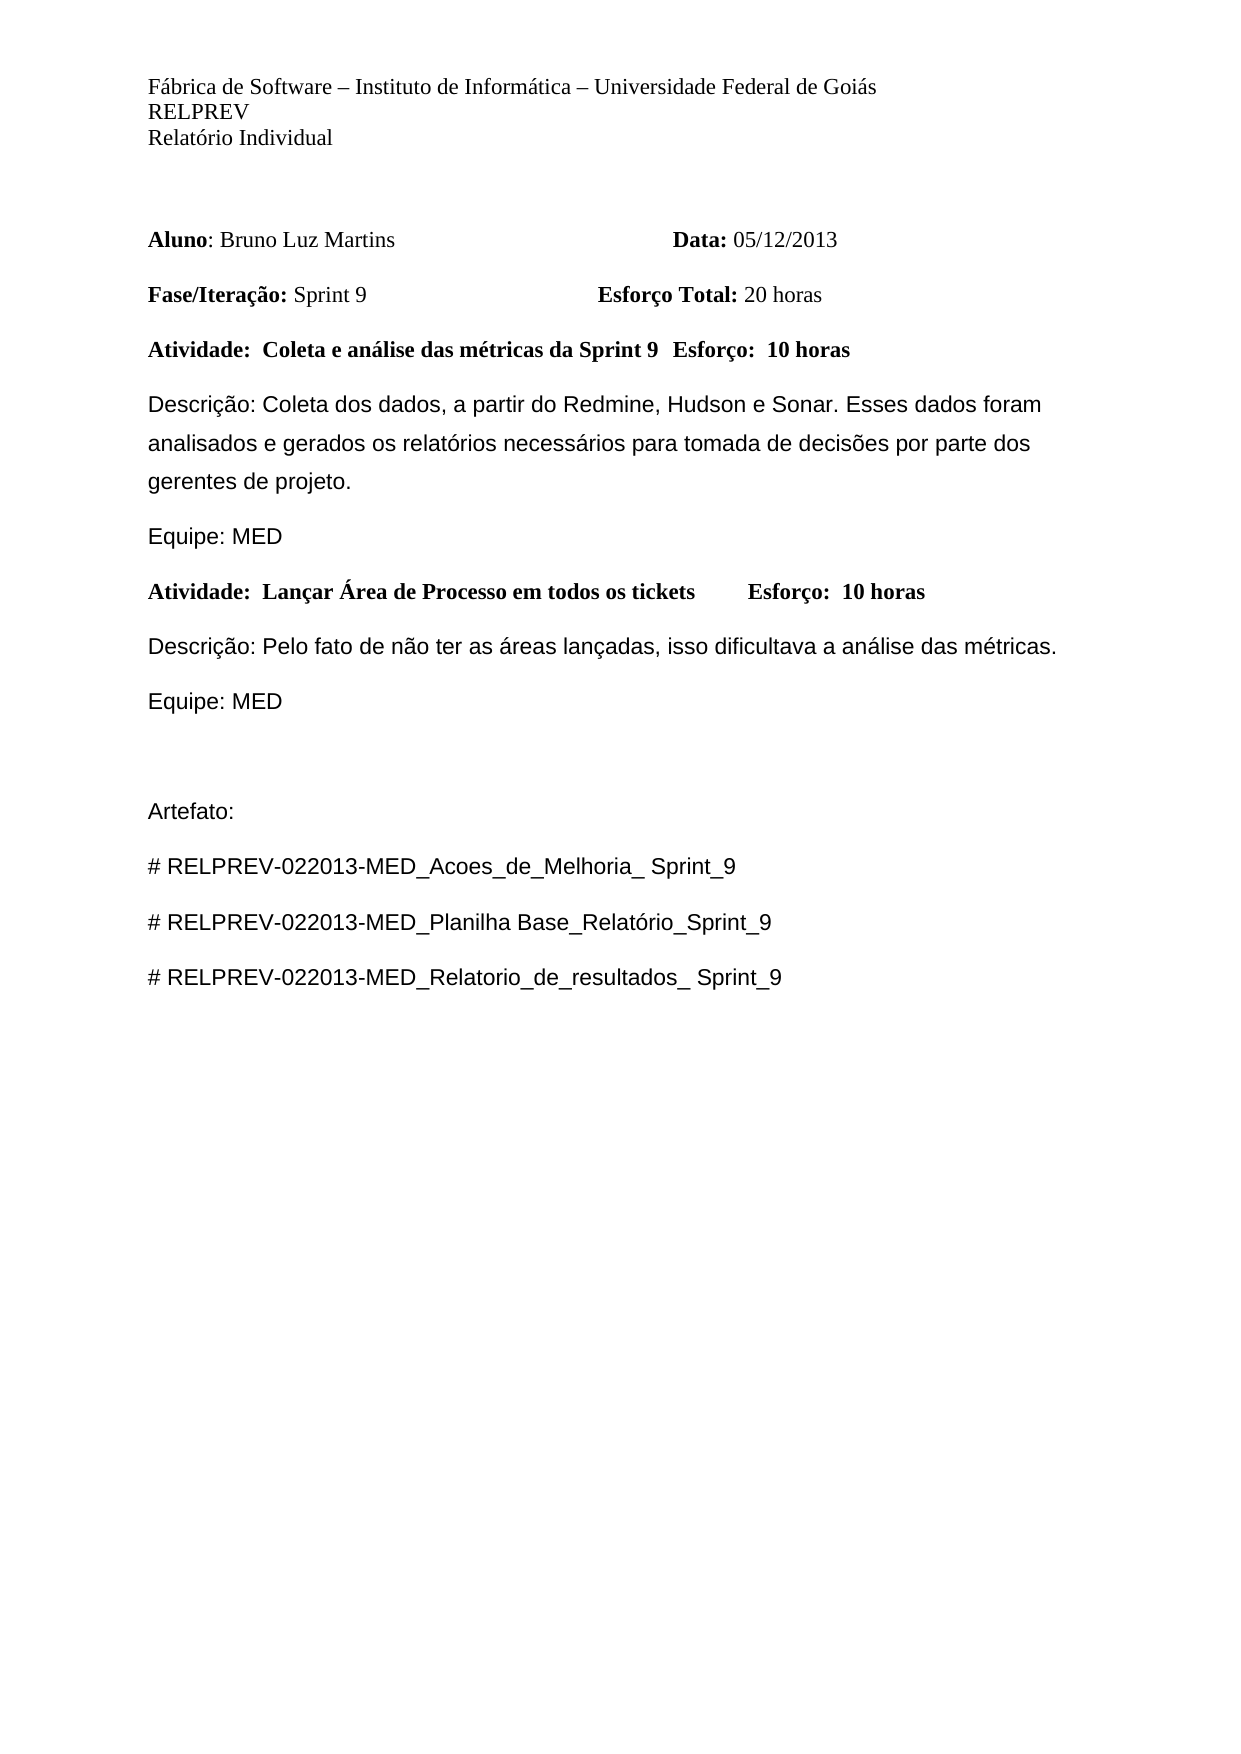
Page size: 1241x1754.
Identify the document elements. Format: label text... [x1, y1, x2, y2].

text Descrição: Coleta dos dados, a partir do Redmine, Hudson e Sonar. Esses dados foram analisados e gerados os relatórios necessários para tomada de decisões por parte dos gerentes de projeto. [148, 392, 1093, 494]
text # RELPREV-022013-MED_Planilha Base_Relatório_Sprint_9 [148, 909, 1093, 935]
text # RELPREV-022013-MED_Acoes_de_Melhoria_ Sprint_9 [148, 854, 1093, 880]
text Atividade: Lançar Área de Processo em todos os tickets Esforço: 10 horas [148, 579, 1093, 604]
text Atividade: Coleta e análise das métricas da Sprint 9 Esforço: 10 horas [148, 337, 1093, 362]
text Artefato: [148, 799, 1093, 824]
text Equipe: MED [148, 689, 1093, 714]
text Fase/Iteração: Sprint 9 Esforço Total: 20 horas [148, 282, 1093, 308]
text # RELPREV-022013-MED_Relatorio_de_resultados_ Sprint_9 [148, 964, 1093, 990]
text Equipe: MED [148, 524, 1093, 549]
text Descrição: Pelo fato de não ter as áreas lançadas, isso dificultava a análise das métricas. [148, 634, 1093, 659]
text Aluno: Bruno Luz Martins Data: 05/12/2013 [148, 227, 1093, 253]
